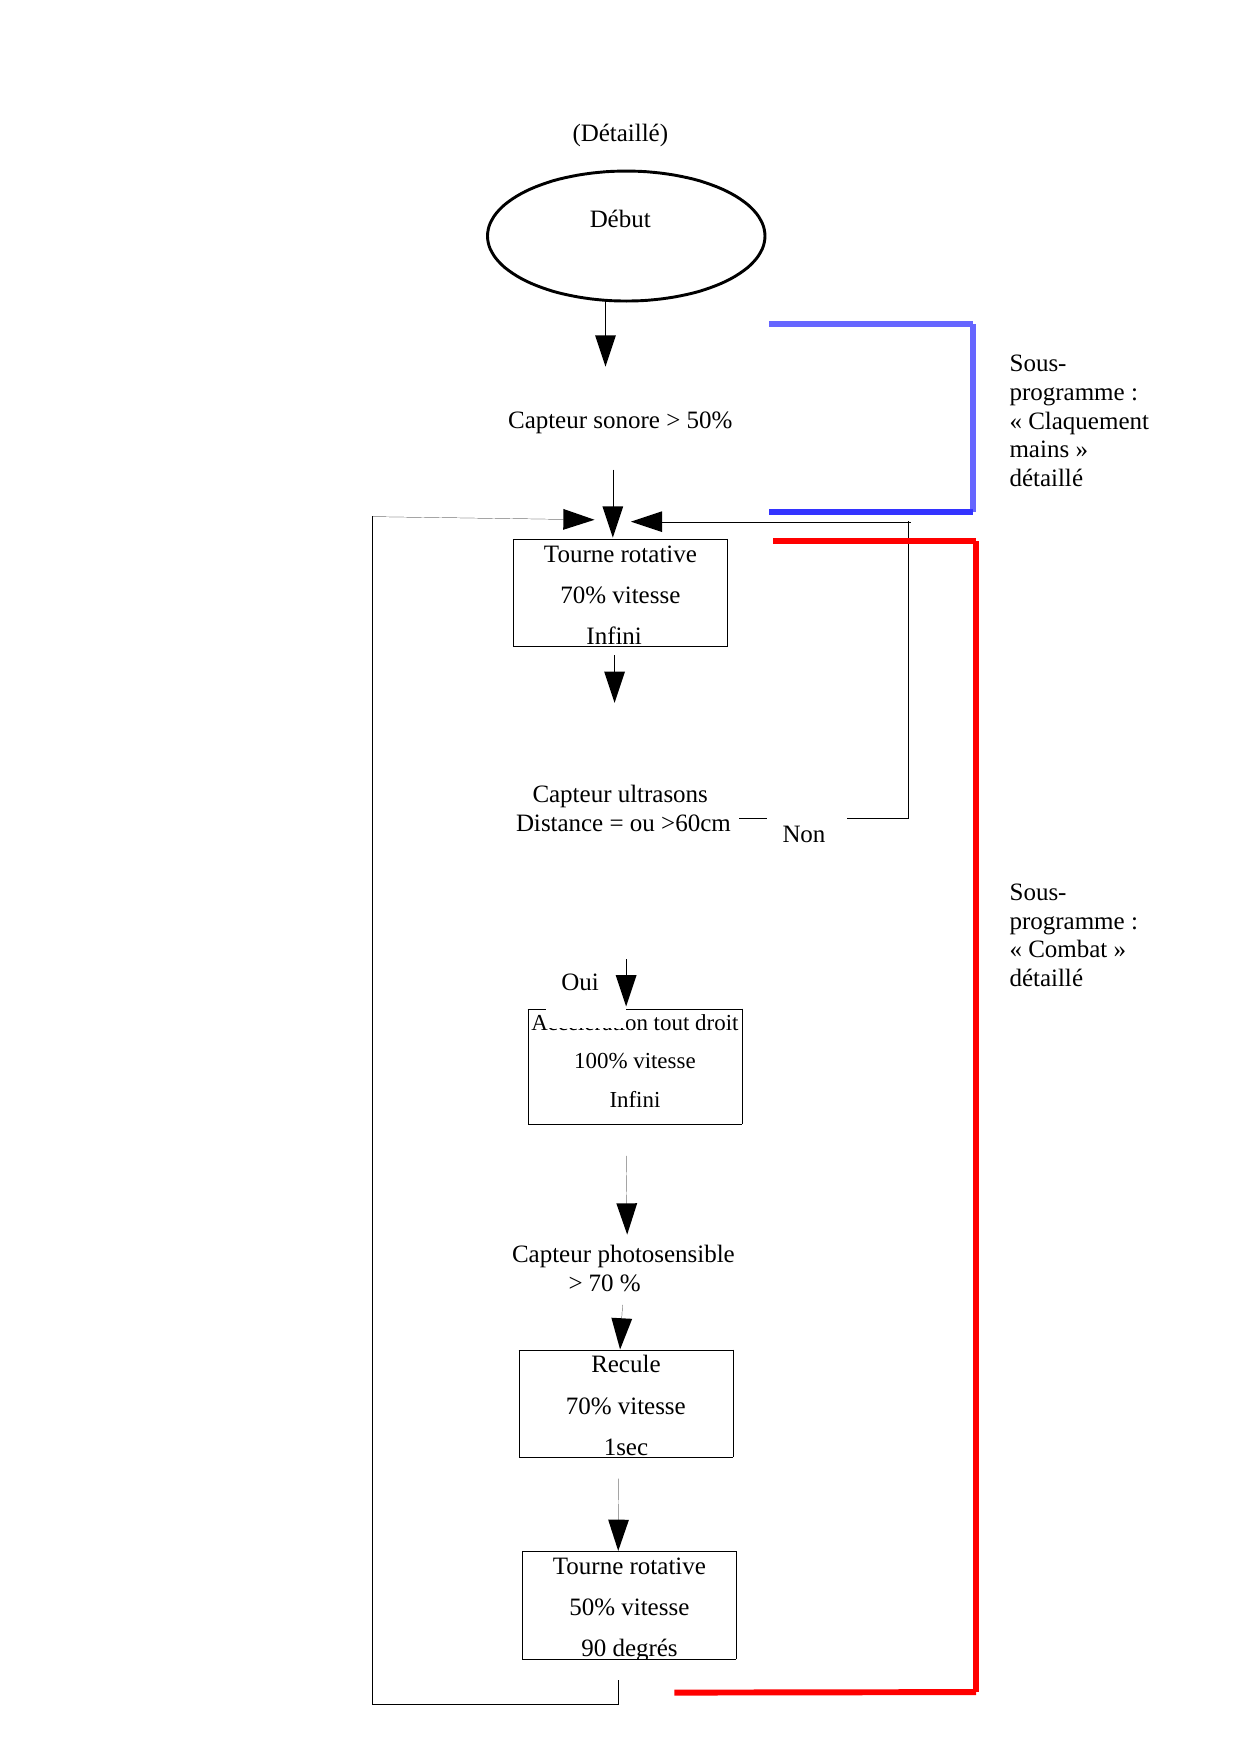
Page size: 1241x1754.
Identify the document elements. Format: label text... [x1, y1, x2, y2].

text Capteur sonore > 50% [118, 406, 970, 434]
text Oui [561, 967, 611, 995]
text Début [490, 204, 763, 233]
text [979, 808, 1122, 837]
text [520, 1378, 733, 1391]
text [118, 808, 372, 837]
text [976, 406, 994, 434]
text Sous-programme : [1009, 348, 1154, 406]
text [118, 779, 372, 808]
text 50% vitesse [523, 1592, 736, 1621]
text 100% vitesse [529, 1047, 742, 1074]
text [523, 1580, 736, 1592]
text > 70 % [373, 1268, 973, 1297]
text « Claquement mains » détaillé [1009, 406, 1154, 492]
text [118, 1239, 372, 1268]
text [523, 1621, 736, 1633]
text Recule [520, 1351, 733, 1378]
text 1sec [520, 1432, 733, 1457]
text 70% vitesse [514, 580, 727, 609]
text Sous-programme : [1009, 877, 1154, 934]
text Non [782, 819, 832, 848]
text (Détaillé) [118, 118, 1122, 147]
text « Combat » détaillé [1009, 934, 1154, 992]
text Infini [529, 1086, 742, 1113]
text Infini [514, 621, 727, 646]
text [118, 204, 502, 233]
text Capteur photosensible [373, 1239, 973, 1268]
text 90 degrés [523, 1633, 736, 1658]
text Tourne rotative [523, 1552, 736, 1580]
text Distance = ou >60cm [373, 808, 973, 880]
text [979, 1268, 1122, 1297]
text [909, 779, 973, 808]
text [118, 1268, 372, 1297]
text Tourne rotative [514, 540, 727, 568]
text [520, 1419, 733, 1432]
text [979, 779, 1122, 808]
text [979, 1239, 1122, 1268]
text [751, 204, 1122, 233]
text Capteur ultrasons [373, 779, 908, 808]
text Accélération tout droit [529, 1010, 742, 1035]
text 70% vitesse [520, 1391, 733, 1419]
